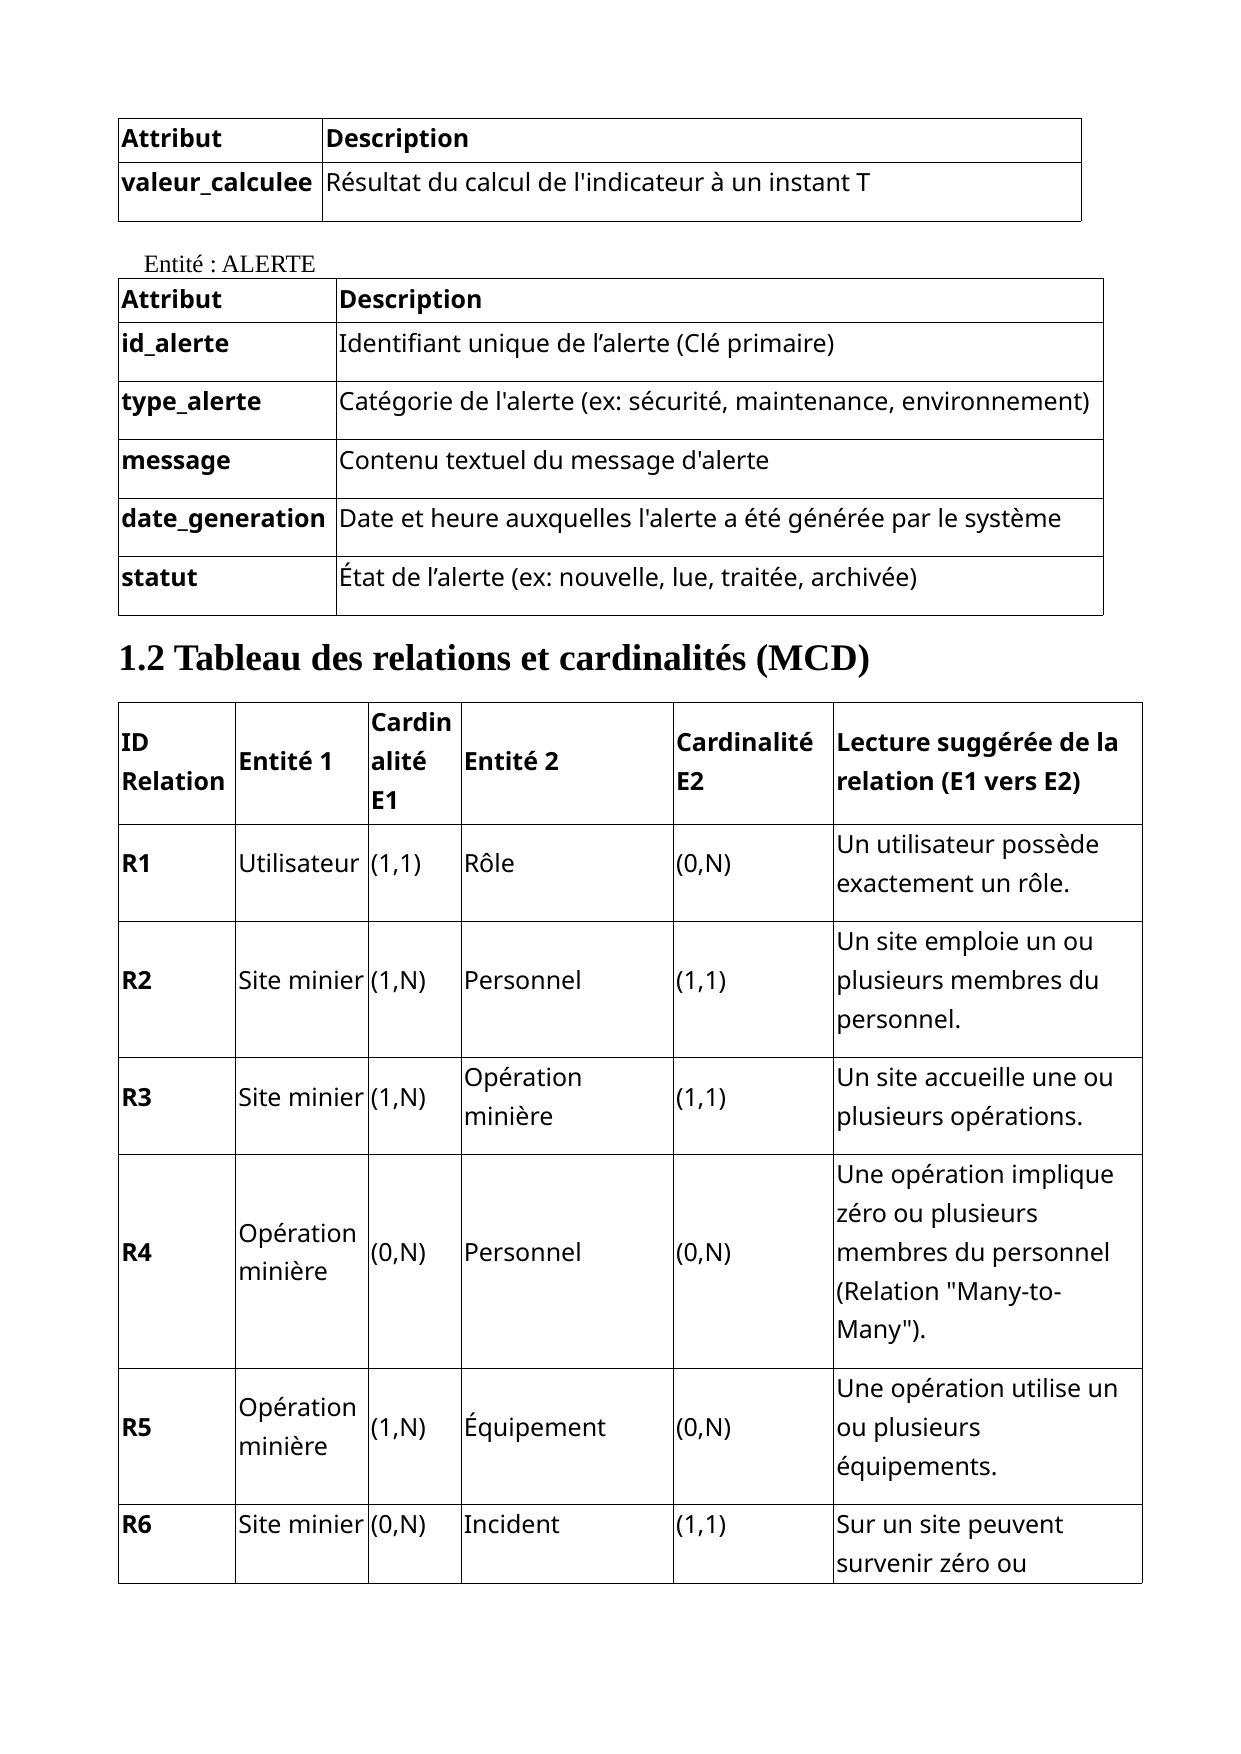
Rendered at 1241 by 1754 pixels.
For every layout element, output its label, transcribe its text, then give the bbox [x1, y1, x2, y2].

table_cell Personnel [462, 922, 673, 1057]
table_cell Rôle [462, 825, 673, 921]
table_header Lecture suggérée de la relation (E1 vers E2) [834, 703, 1142, 823]
table_cell (0,N) [674, 1155, 833, 1368]
table_header Description [323, 119, 1081, 162]
table_cell (1,N) [369, 922, 461, 1057]
table_cell (1,1) [674, 922, 833, 1057]
subtitle 1.2 Tableau des relations et cardinalités (MCD) [118, 636, 1122, 679]
table_cell Catégorie de l'alerte (ex: sécurité, maintenance, environnement) [337, 382, 1103, 439]
table_cell Un site accueille une ou plusieurs opérations. [834, 1058, 1142, 1154]
text 🔹 Entité : ALERTE [118, 249, 1122, 278]
table_cell valeur_calculee [119, 163, 322, 221]
table_cell Opération minière [236, 1155, 368, 1368]
table_cell Personnel [462, 1155, 673, 1368]
table_cell date_generation [119, 499, 336, 556]
table_header Attribut [119, 119, 322, 162]
table_cell (1,N) [369, 1369, 461, 1504]
table_cell Résultat du calcul de l'indicateur à un instant T [323, 163, 1081, 221]
table_cell Site minier [236, 922, 368, 1057]
table_cell message [119, 440, 336, 498]
table_cell Un site emploie un ou plusieurs membres du personnel. [834, 922, 1142, 1057]
table_cell (1,N) [369, 1058, 461, 1154]
table_cell Site minier [236, 1505, 368, 1582]
table_cell (1,1) [674, 1058, 833, 1154]
table_cell (1,1) [369, 825, 461, 921]
table_header Cardinalité E1 [369, 703, 461, 823]
table_cell id_alerte [119, 323, 336, 381]
table_cell Opération minière [236, 1369, 368, 1504]
table_cell type_alerte [119, 382, 336, 439]
table_cell Date et heure auxquelles l'alerte a été générée par le système [337, 499, 1103, 556]
table_cell (0,N) [674, 825, 833, 921]
table_cell (0,N) [369, 1505, 461, 1582]
table_cell (1,1) [674, 1505, 833, 1582]
table_cell (0,N) [369, 1155, 461, 1368]
table_header Description [337, 279, 1103, 322]
table_cell R4 [119, 1155, 235, 1368]
table_cell État de l’alerte (ex: nouvelle, lue, traitée, archivée) [337, 557, 1103, 615]
table_cell R1 [119, 825, 235, 921]
table_header Entité 1 [236, 703, 368, 823]
table_cell Une opération implique zéro ou plusieurs membres du personnel (Relation "Many-to-Many"). [834, 1155, 1142, 1368]
table_header ID Relation [119, 703, 235, 823]
table_cell Un utilisateur possède exactement un rôle. [834, 825, 1142, 921]
table_cell R5 [119, 1369, 235, 1504]
table_cell R2 [119, 922, 235, 1057]
table_cell Sur un site peuvent survenir zéro ou [834, 1505, 1142, 1582]
table_header [118, 691, 136, 702]
table_cell Une opération utilise un ou plusieurs équipements. [834, 1369, 1142, 1504]
table_cell Utilisateur [236, 825, 368, 921]
table_cell statut [119, 557, 336, 615]
table_cell R6 [119, 1505, 235, 1582]
table_cell Site minier [236, 1058, 368, 1154]
table_cell Identifiant unique de l’alerte (Clé primaire) [337, 323, 1103, 381]
table_cell Incident [462, 1505, 673, 1582]
table_header Entité 2 [462, 703, 673, 823]
table_cell Équipement [462, 1369, 673, 1504]
table_cell R3 [119, 1058, 235, 1154]
table_header Cardinalité E2 [674, 703, 833, 823]
table_header Attribut [119, 279, 336, 322]
table_cell Opération minière [462, 1058, 673, 1154]
table_cell (0,N) [674, 1369, 833, 1504]
table_cell Contenu textuel du message d'alerte [337, 440, 1103, 498]
